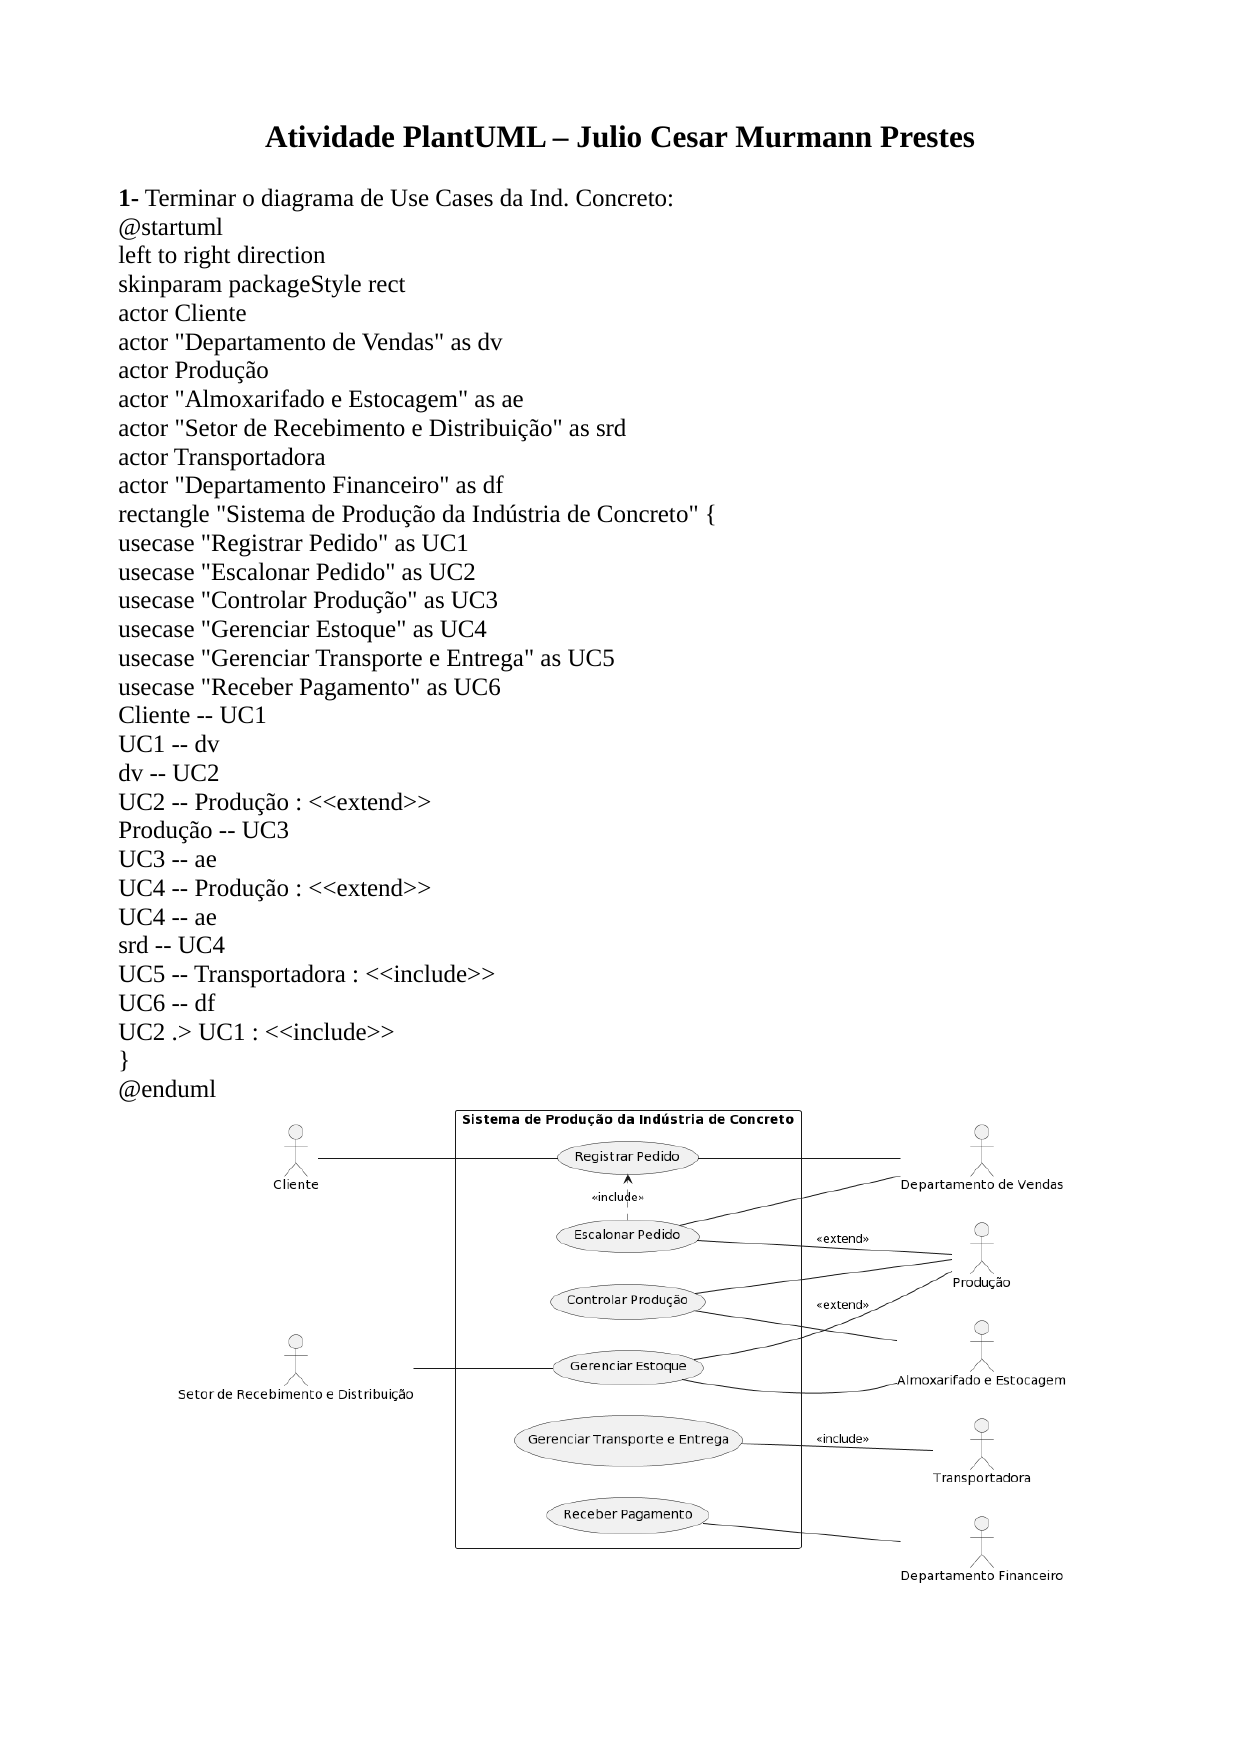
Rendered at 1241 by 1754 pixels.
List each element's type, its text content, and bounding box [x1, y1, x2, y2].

text usecase "Registrar Pedido" as UC1 [118, 528, 1122, 557]
text UC3 -- ae [118, 844, 1122, 873]
text dv -- UC2 [118, 758, 1122, 787]
text srd -- UC4 [118, 930, 1122, 959]
text } [118, 1045, 1122, 1074]
text actor "Departamento Financeiro" as df [118, 470, 1122, 499]
text usecase "Controlar Produção" as UC3 [118, 585, 1122, 614]
text UC6 -- df [118, 988, 1122, 1017]
text actor "Almoxarifado e Estocagem" as ae [118, 384, 1122, 413]
text UC5 -- Transportadora : <<include>> [118, 959, 1122, 988]
text 1- Terminar o diagrama de Use Cases da Ind. Concreto: [118, 183, 1122, 212]
text usecase "Gerenciar Transporte e Entrega" as UC5 [118, 643, 1122, 672]
text UC1 -- dv [118, 729, 1122, 758]
text skinparam packageStyle rect [118, 269, 1122, 298]
text UC4 -- Produção : <<extend>> [118, 873, 1122, 902]
text actor Cliente [118, 298, 1122, 327]
text usecase "Escalonar Pedido" as UC2 [118, 557, 1122, 585]
text @enduml [118, 1074, 1122, 1103]
text Atividade PlantUML – Julio Cesar Murmann Prestes [118, 118, 1122, 154]
text actor "Departamento de Vendas" as dv [118, 327, 1122, 355]
text usecase "Gerenciar Estoque" as UC4 [118, 614, 1122, 643]
text actor "Setor de Recebimento e Distribuição" as srd [118, 413, 1122, 442]
text actor Transportadora [118, 442, 1122, 470]
text usecase "Receber Pagamento" as UC6 [118, 672, 1122, 700]
text Produção -- UC3 [118, 815, 1122, 844]
picture [170, 1102, 1070, 1600]
text left to right direction [118, 240, 1122, 269]
text UC2 .> UC1 : <<include>> [118, 1017, 1122, 1045]
text rectangle "Sistema de Produção da Indústria de Concreto" { [118, 499, 1122, 528]
text actor Produção [118, 355, 1122, 384]
text UC2 -- Produção : <<extend>> [118, 787, 1122, 815]
text Cliente -- UC1 [118, 700, 1122, 729]
text @startuml [118, 212, 1122, 240]
text UC4 -- ae [118, 902, 1122, 930]
